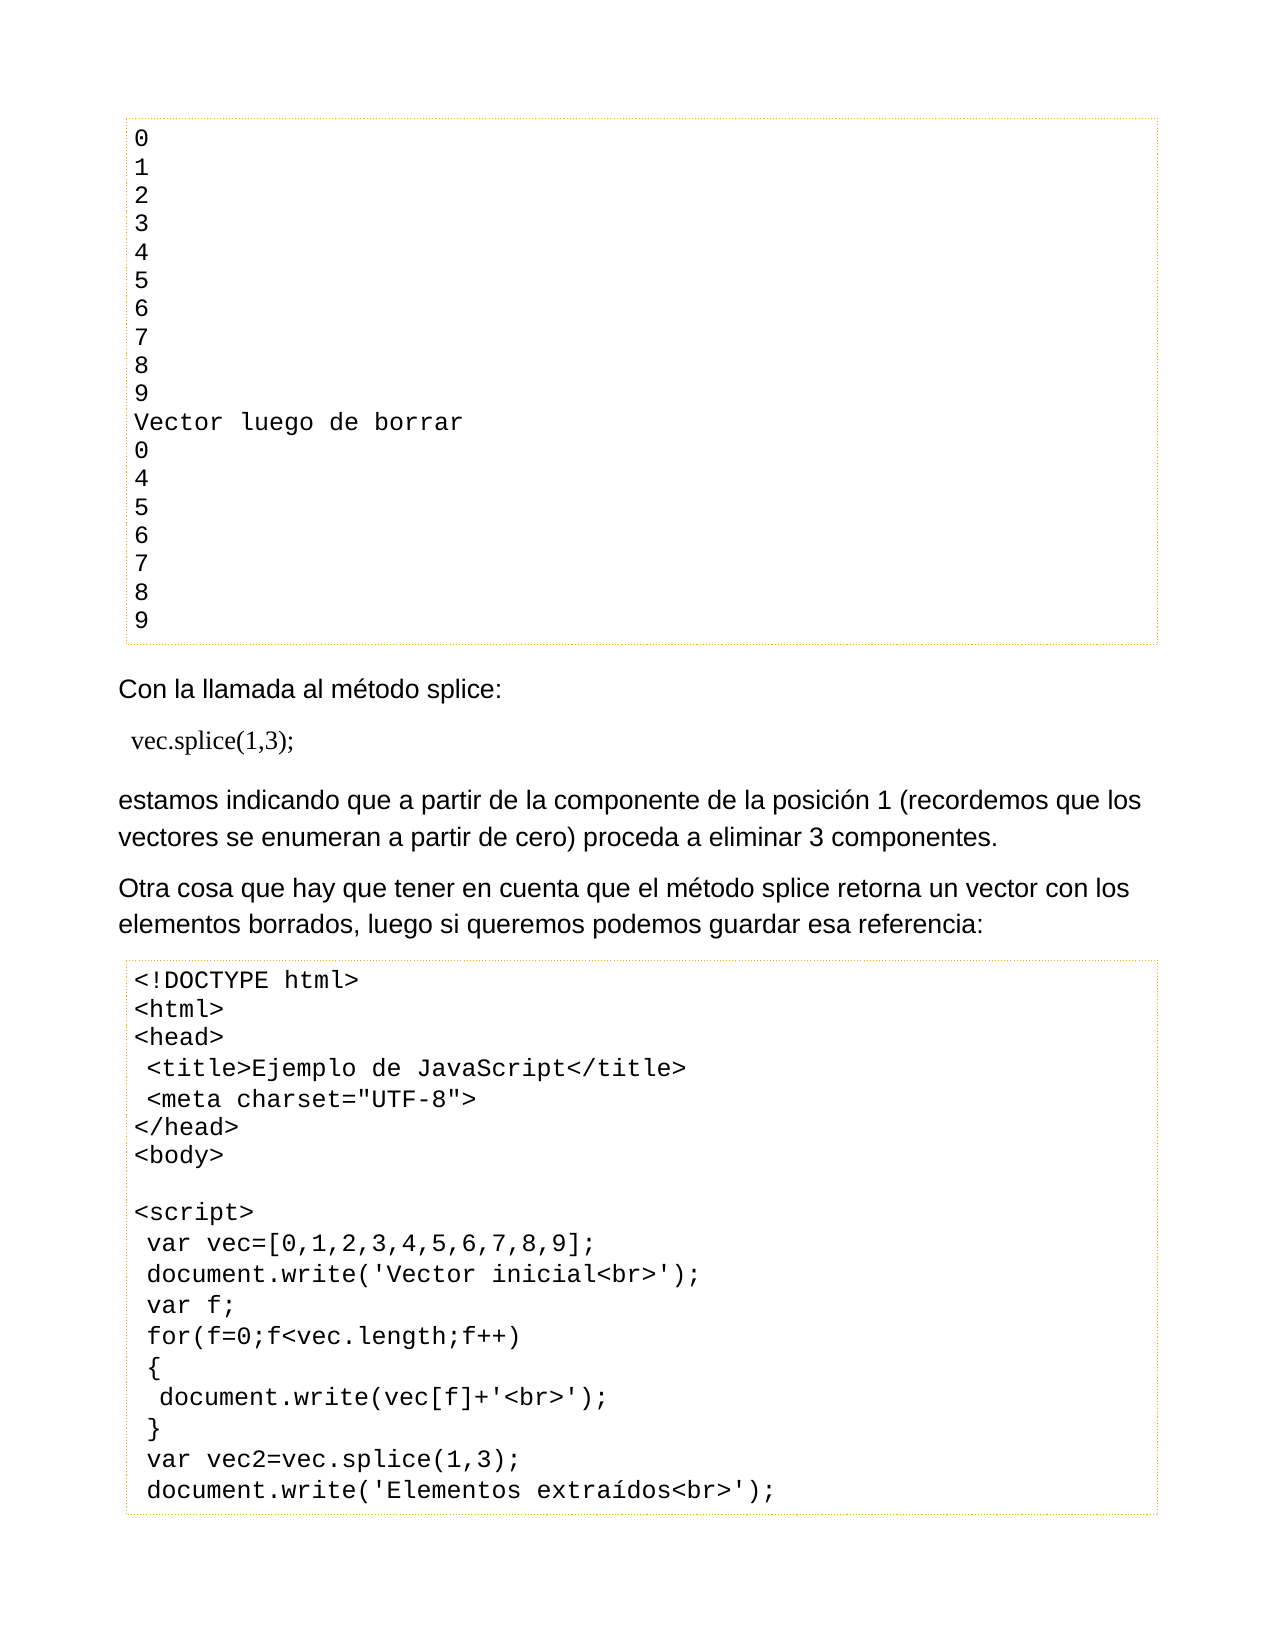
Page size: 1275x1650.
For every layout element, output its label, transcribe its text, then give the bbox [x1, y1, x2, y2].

text 4 [126, 231, 1157, 260]
text Vector luego de borrar [126, 401, 1157, 430]
text <script> [126, 1192, 1157, 1220]
text } [126, 1405, 1157, 1436]
text <!DOCTYPE html> [126, 960, 1157, 988]
text 5 [126, 486, 1157, 515]
text var f; [126, 1282, 1157, 1313]
text 7 [126, 543, 1157, 571]
text 7 [126, 316, 1157, 345]
text <meta charset="UTF-8"> [126, 1076, 1157, 1107]
text vec.splice(1,3); [118, 724, 1157, 755]
text estamos indicando que a partir de la componente de la posición 1 (recordemos que los vectores se enumeran a partir de cero) proceda a eliminar 3 componentes. [118, 784, 1157, 852]
text document.write('Elementos extraídos<br>'); [126, 1467, 1157, 1514]
text <head> [126, 1017, 1157, 1045]
text for(f=0;f<vec.length;f++) [126, 1313, 1157, 1344]
text <html> [126, 988, 1157, 1017]
text 8 [126, 571, 1157, 600]
text 6 [126, 288, 1157, 316]
text document.write(vec[f]+'<br>'); [126, 1374, 1157, 1405]
text { [126, 1344, 1157, 1374]
text 1 [126, 146, 1157, 175]
text 0 [126, 430, 1157, 458]
text 5 [126, 260, 1157, 288]
text 9 [126, 373, 1157, 401]
text 2 [126, 175, 1157, 203]
text <body> [126, 1135, 1157, 1171]
text 3 [126, 203, 1157, 231]
text Otra cosa que hay que tener en cuenta que el método splice retorna un vector con los elementos borrados, luego si queremos podemos guardar esa referencia: [118, 872, 1157, 939]
text 6 [126, 515, 1157, 543]
text 8 [126, 345, 1157, 373]
text Con la llamada al método splice: [118, 673, 1157, 704]
text </head> [126, 1107, 1157, 1135]
text 0 [126, 118, 1157, 146]
text var vec2=vec.splice(1,3); [126, 1436, 1157, 1467]
text 9 [126, 600, 1157, 644]
text var vec=[0,1,2,3,4,5,6,7,8,9]; [126, 1220, 1157, 1251]
text <title>Ejemplo de JavaScript</title> [126, 1045, 1157, 1076]
text document.write('Vector inicial<br>'); [126, 1251, 1157, 1282]
text 4 [126, 458, 1157, 486]
